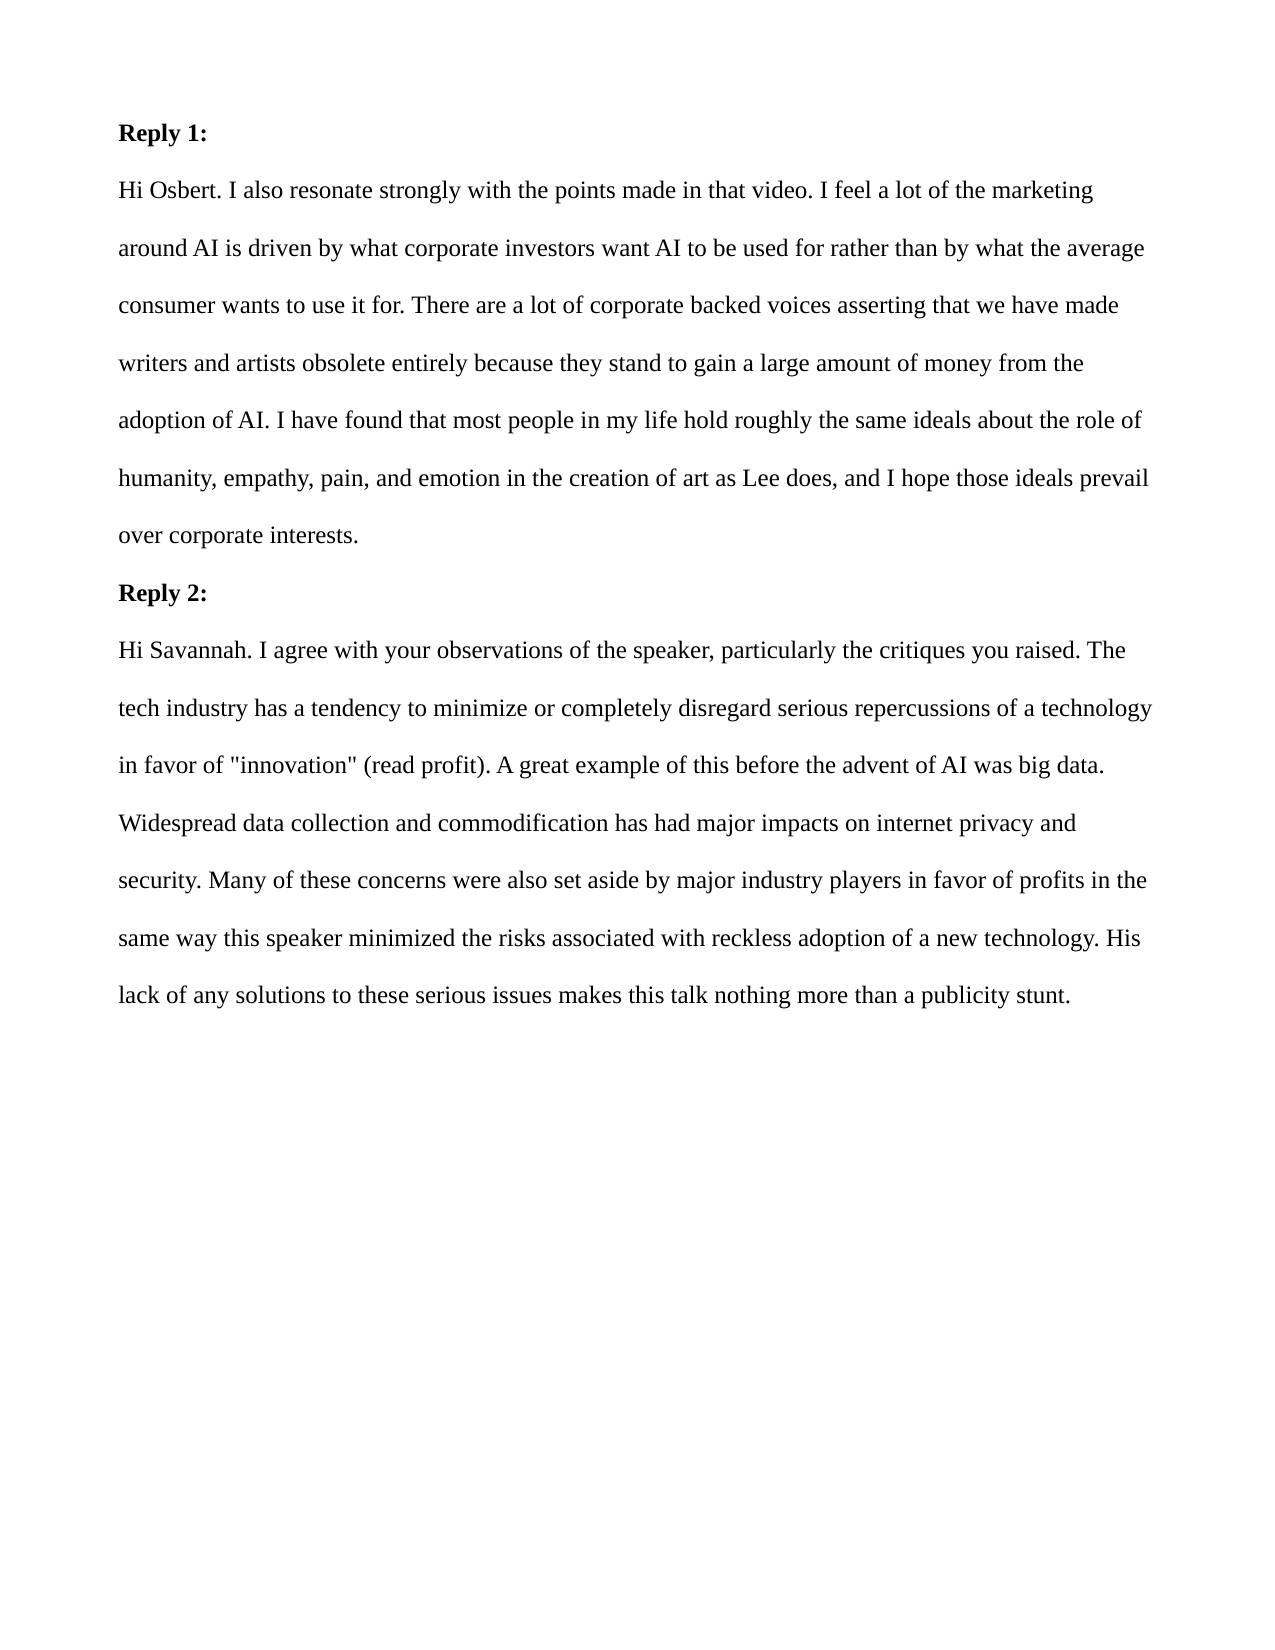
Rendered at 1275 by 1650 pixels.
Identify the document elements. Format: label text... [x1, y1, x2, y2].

text Reply 1: [118, 118, 1157, 147]
text Hi Savannah. I agree with your observations of the speaker, particularly the critiques you raised. The tech industry has a tendency to minimize or completely disregard serious repercussions of a technology in favor of "innovation" (read profit). A great example of this before the advent of AI was big data. Widespread data collection and commodification has had major impacts on internet privacy and security. Many of these concerns were also set aside by major industry players in favor of profits in the same way this speaker minimized the risks associated with reckless adoption of a new technology. His lack of any solutions to these serious issues makes this talk nothing more than a publicity stunt. [118, 636, 1157, 1009]
text Reply 2: [118, 578, 1157, 607]
text Hi Osbert. I also resonate strongly with the points made in that video. I feel a lot of the marketing around AI is driven by what corporate investors want AI to be used for rather than by what the average consumer wants to use it for. There are a lot of corporate backed voices asserting that we have made writers and artists obsolete entirely because they stand to gain a large amount of money from the adoption of AI. I have found that most people in my life hold roughly the same ideals about the role of humanity, empathy, pain, and emotion in the creation of art as Lee does, and I hope those ideals prevail over corporate interests. [118, 176, 1157, 549]
